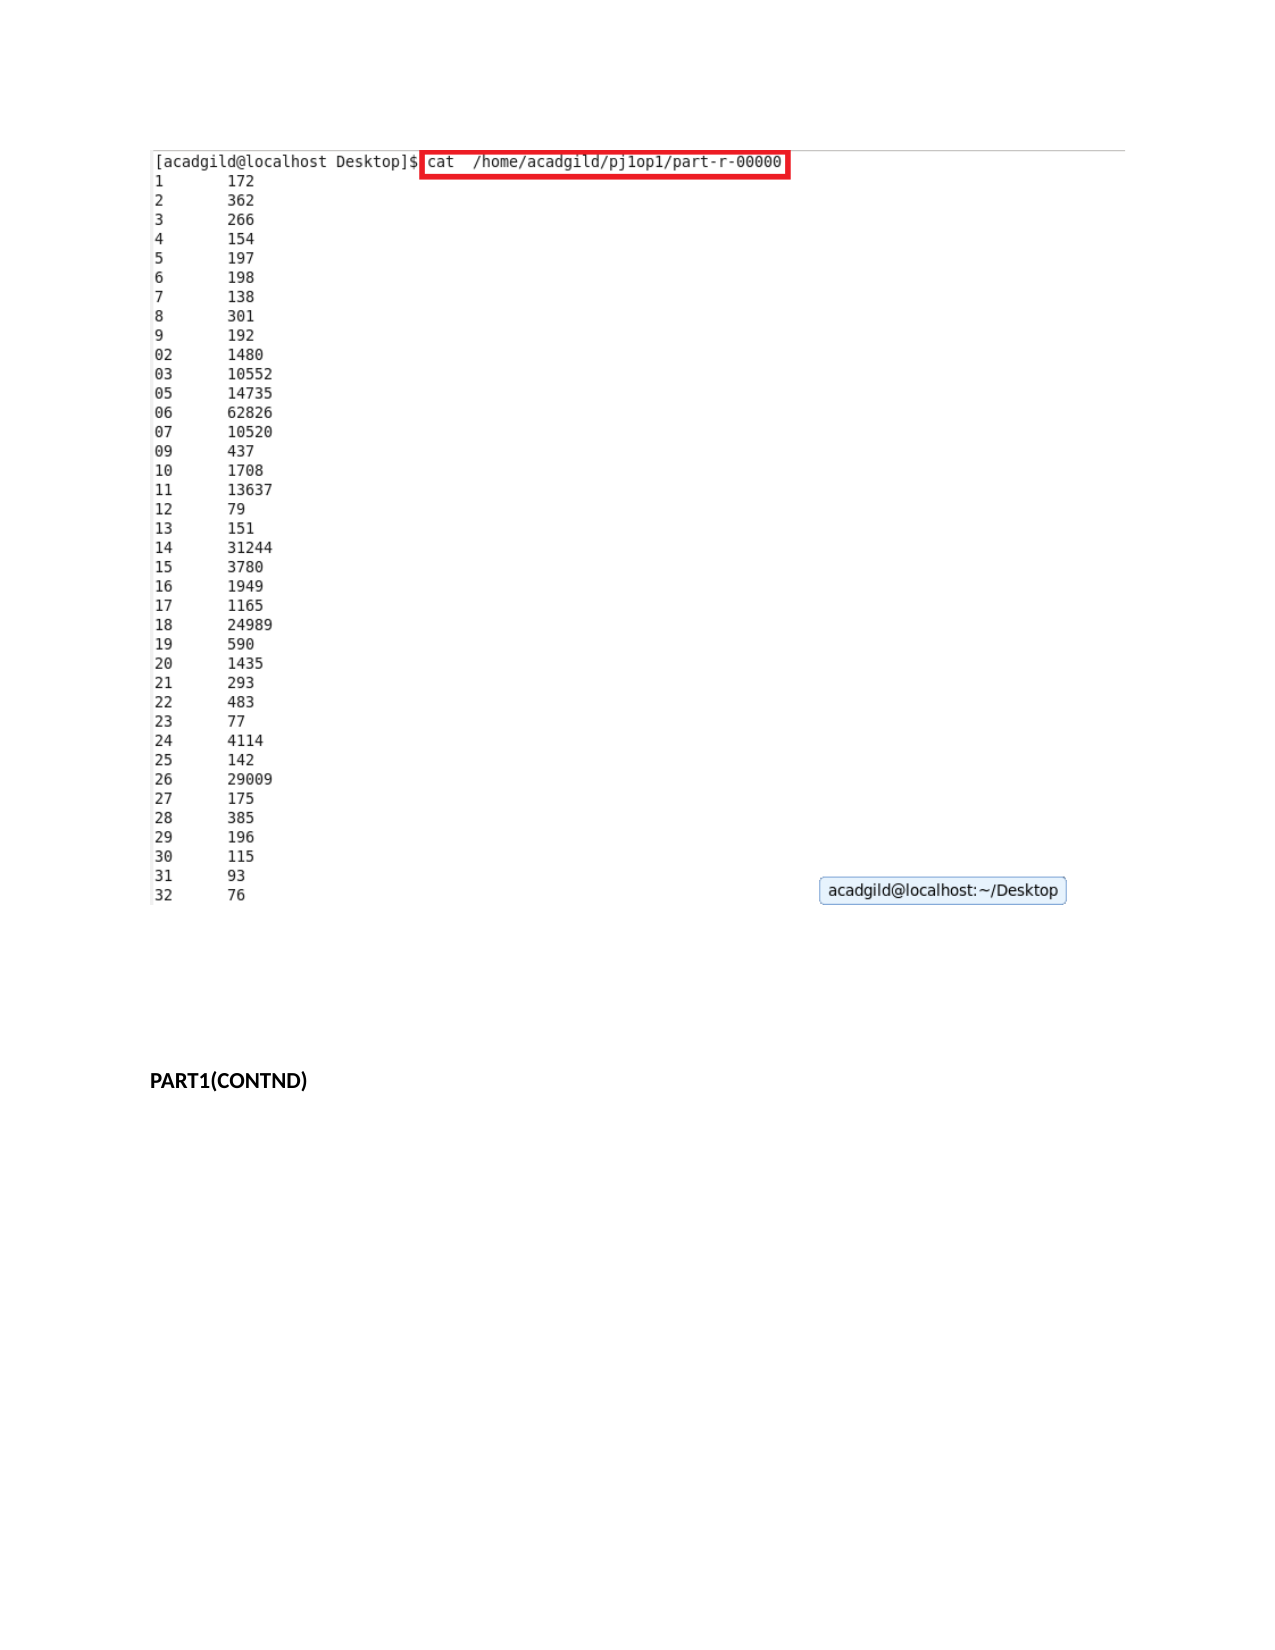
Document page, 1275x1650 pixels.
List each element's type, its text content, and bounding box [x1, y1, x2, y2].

picture [150, 150, 1125, 905]
text PART1(CONTND) [150, 1066, 1125, 1094]
